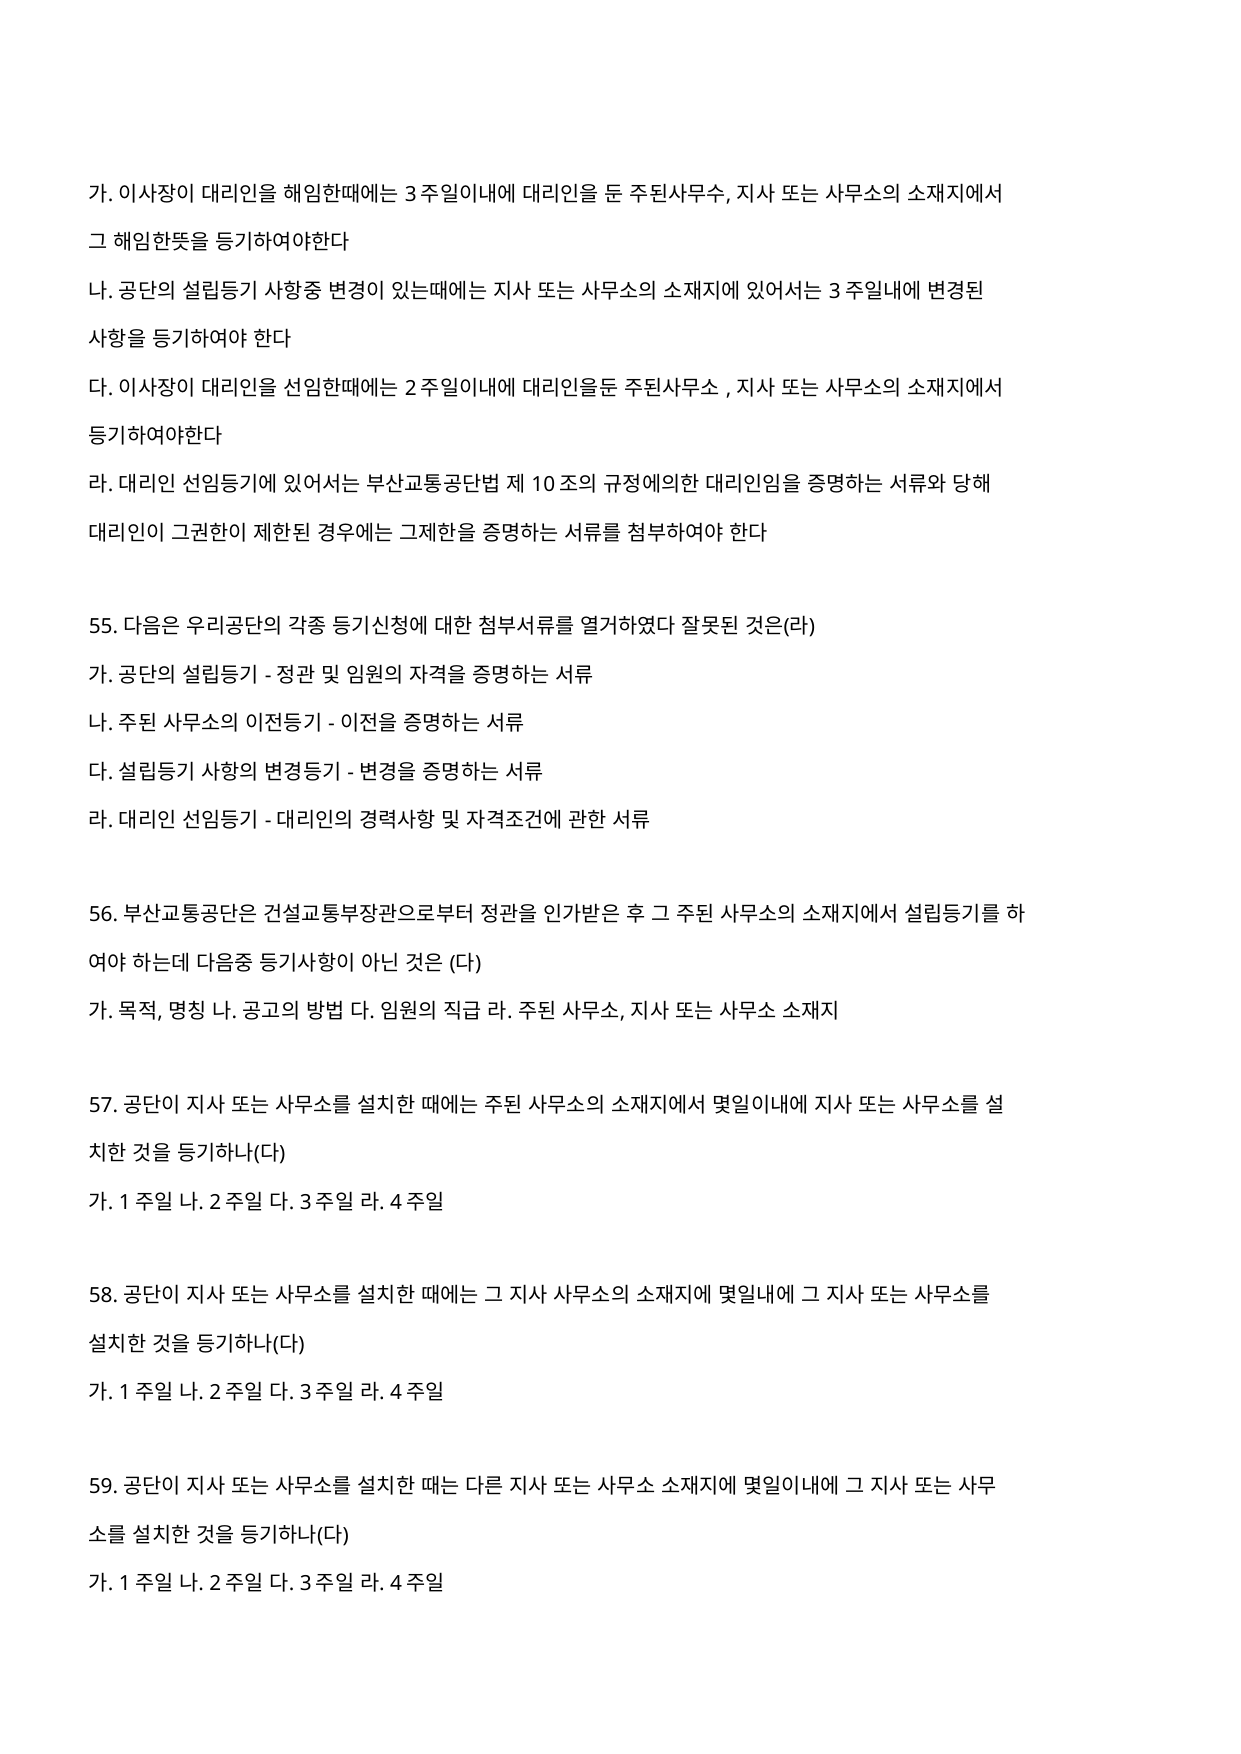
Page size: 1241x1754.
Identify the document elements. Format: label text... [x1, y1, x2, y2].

text 사항을 등기하여야 한다 [88, 322, 1152, 353]
text 가. 1주일 나. 2주일 다. 3주일 라. 4주일 [88, 1566, 1152, 1597]
text 다. 설립등기 사항의 변경등기 - 변경을 증명하는 서류 [88, 755, 1152, 785]
text 가. 1주일 나. 2주일 다. 3주일 라. 4주일 [88, 1185, 1152, 1215]
text 가. 1주일 나. 2주일 다. 3주일 라. 4주일 [88, 1376, 1152, 1406]
text 대리인이 그권한이 제한된 경우에는 그제한을 증명하는 서류를 첨부하여야 한다 [88, 516, 1152, 546]
text 55. 다음은 우리공단의 각종 등기신청에 대한 첨부서류를 열거하였다 잘못된 것은(라) [88, 610, 1152, 640]
text 여야 하는데 다음중 등기사항이 아닌 것은 (다) [88, 946, 1152, 976]
text 56. 부산교통공단은 건설교통부장관으로부터 정관을 인가받은 후 그 주된 사무소의 소재지에서 설립등기를 하 [88, 897, 1152, 928]
text 59. 공단이 지사 또는 사무소를 설치한 때는 다른 지사 또는 사무소 소재지에 몇일이내에 그 지사 또는 사무 [88, 1469, 1152, 1500]
text 설치한 것을 등기하나(다) [88, 1327, 1152, 1357]
text 나. 주된 사무소의 이전등기 - 이전을 증명하는 서류 [88, 707, 1152, 737]
text 라. 대리인 선임등기에 있어서는 부산교통공단법 제 10조의 규정에의한 대리인임을 증명하는 서류와 당해 [88, 467, 1152, 498]
text 등기하여야한다 [88, 419, 1152, 449]
text 소를 설치한 것을 등기하나(다) [88, 1518, 1152, 1548]
text 나. 공단의 설립등기 사항중 변경이 있는때에는 지사 또는 사무소의 소재지에 있어서는 3주일내에 변경된 [88, 274, 1152, 304]
text 가. 목적, 명칭 나. 공고의 방법 다. 임원의 직급 라. 주된 사무소, 지사 또는 사무소 소재지 [88, 994, 1152, 1024]
text 57. 공단이 지사 또는 사무소를 설치한 때에는 주된 사무소의 소재지에서 몇일이내에 지사 또는 사무소를 설 [88, 1088, 1152, 1118]
text 치한 것을 등기하나(다) [88, 1136, 1152, 1167]
text 가. 공단의 설립등기 - 정관 및 임원의 자격을 증명하는 서류 [88, 658, 1152, 688]
text 58. 공단이 지사 또는 사무소를 설치한 때에는 그 지사 사무소의 소재지에 몇일내에 그 지사 또는 사무소를 [88, 1279, 1152, 1309]
text 가. 이사장이 대리인을 해임한때에는 3주일이내에 대리인을 둔 주된사무수, 지사 또는 사무소의 소재지에서 [88, 177, 1152, 207]
text 라. 대리인 선임등기 - 대리인의 경력사항 및 자격조건에 관한 서류 [88, 803, 1152, 834]
text 그 해임한뜻을 등기하여야한다 [88, 226, 1152, 256]
text 다. 이사장이 대리인을 선임한때에는 2주일이내에 대리인을둔 주된사무소 , 지사 또는 사무소의 소재지에서 [88, 371, 1152, 401]
